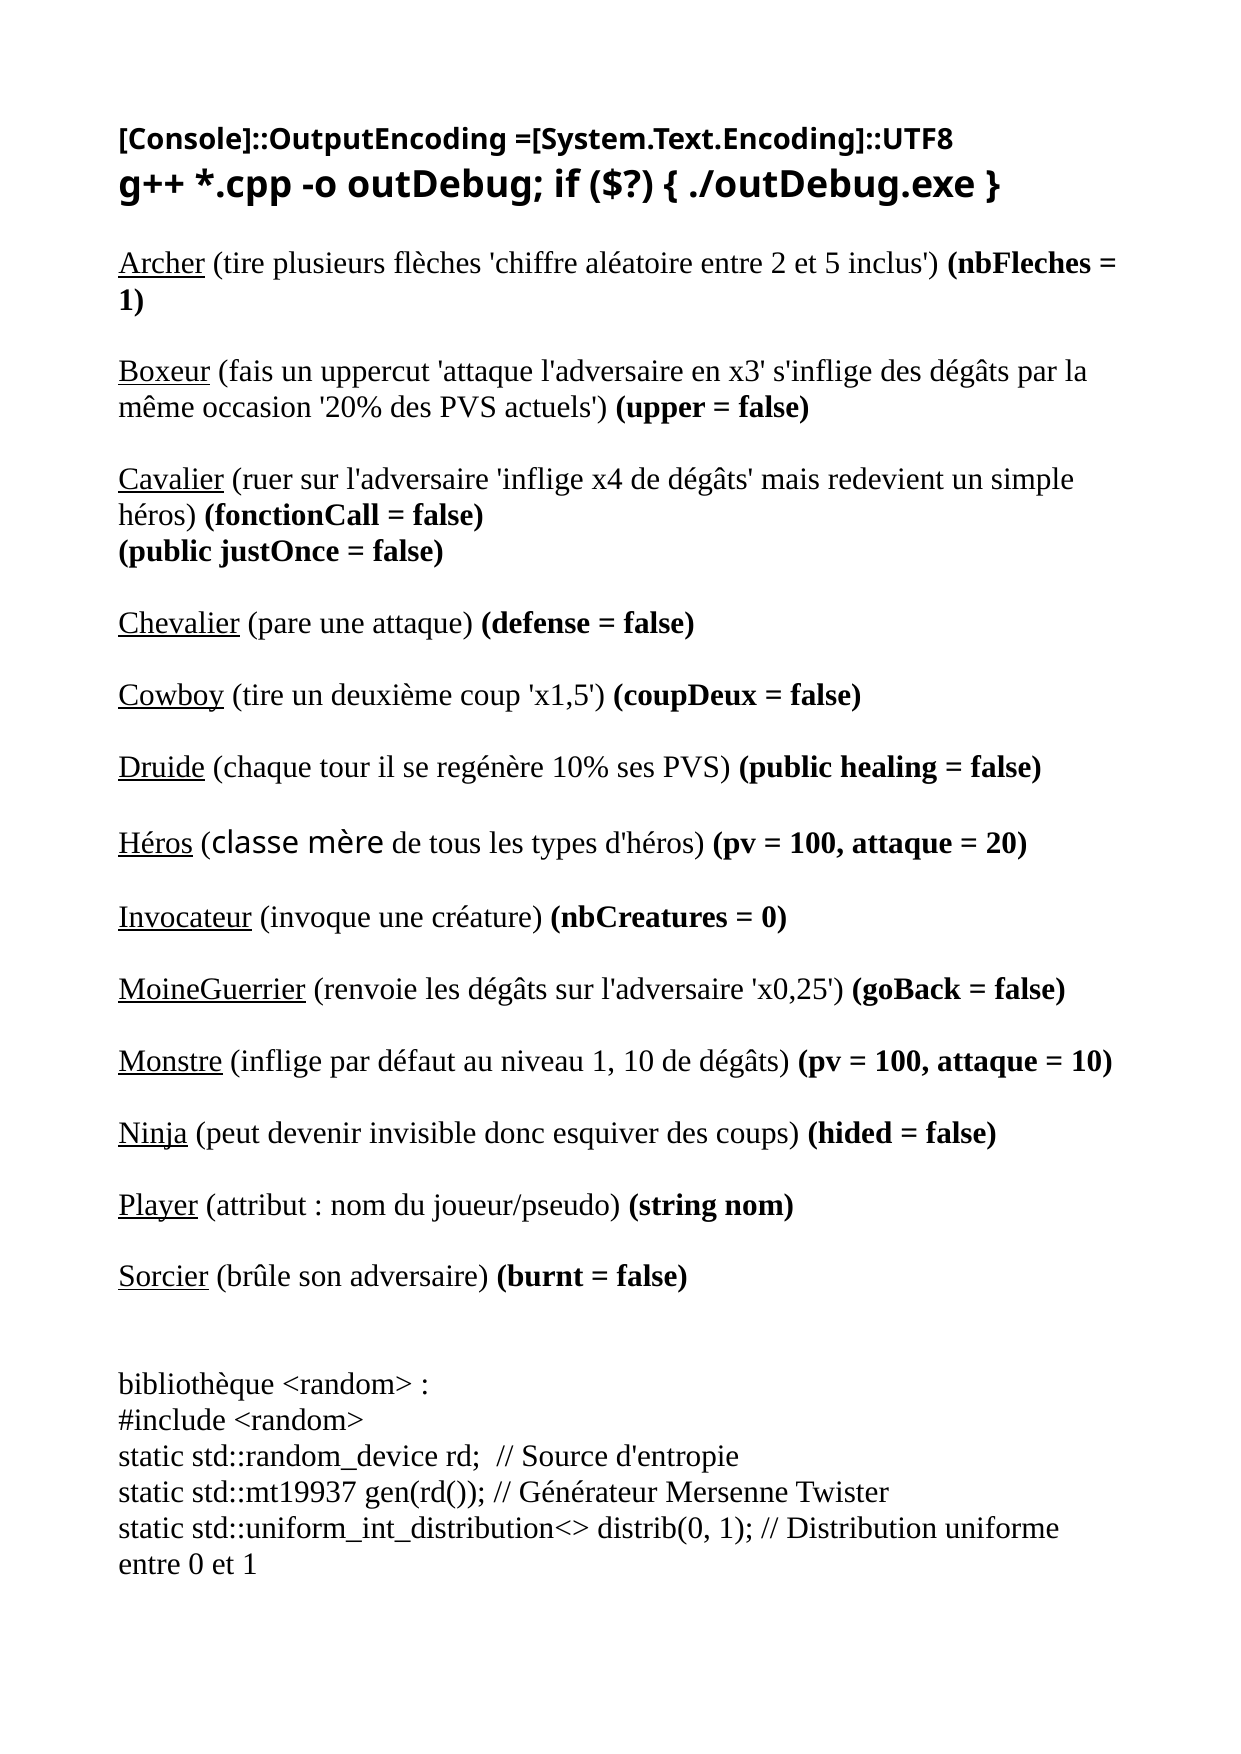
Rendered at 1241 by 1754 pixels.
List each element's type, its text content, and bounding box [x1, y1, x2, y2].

text Monstre (inflige par défaut au niveau 1, 10 de dégâts) (pv = 100, attaque = 10) [118, 1042, 1122, 1078]
text Boxeur (fais un uppercut 'attaque l'adversaire en x3' s'inflige des dégâts par la même occasion '20% des PVS actuels') (upper = false) [118, 353, 1122, 424]
text Archer (tire plusieurs flèches 'chiffre aléatoire entre 2 et 5 inclus') (nbFleches = 1) [118, 245, 1122, 317]
text Cowboy (tire un deuxième coup 'x1,5') (coupDeux = false) [118, 676, 1122, 712]
text Player (attribut : nom du joueur/pseudo) (string nom) [118, 1186, 1122, 1222]
text Héros (classe mère de tous les types d'héros) (pv = 100, attaque = 20) [118, 820, 1122, 862]
text Chevalier (pare une attaque) (defense = false) [118, 604, 1122, 640]
text Invocateur (invoque une créature) (nbCreatures = 0) [118, 898, 1122, 934]
text Druide (chaque tour il se regénère 10% ses PVS) (public healing = false) [118, 748, 1122, 784]
text Ninja (peut devenir invisible donc esquiver des coups) (hided = false) [118, 1114, 1122, 1150]
text static std::uniform_int_distribution<> distrib(0, 1); // Distribution uniforme entre 0 et 1 [118, 1509, 1122, 1581]
text Sorcier (brûle son adversaire) (burnt = false) [118, 1258, 1122, 1294]
text Cavalier (ruer sur l'adversaire 'inflige x4 de dégâts' mais redevient un simple héros) (fonctionCall = false) [118, 460, 1122, 532]
text [Console]::OutputEncoding =[System.Text.Encoding]::UTF8 [118, 118, 1122, 158]
text static std::random_device rd; // Source d'entropie [118, 1437, 1122, 1473]
text g++ *.cpp -o outDebug; if ($?) { ./outDebug.exe } [118, 158, 1122, 209]
text bibliothèque <random> : [118, 1366, 1122, 1401]
text static std::mt19937 gen(rd()); // Générateur Mersenne Twister [118, 1473, 1122, 1509]
text (public justOnce = false) [118, 532, 1122, 568]
text #include <random> [118, 1401, 1122, 1437]
text MoineGuerrier (renvoie les dégâts sur l'adversaire 'x0,25') (goBack = false) [118, 970, 1122, 1006]
